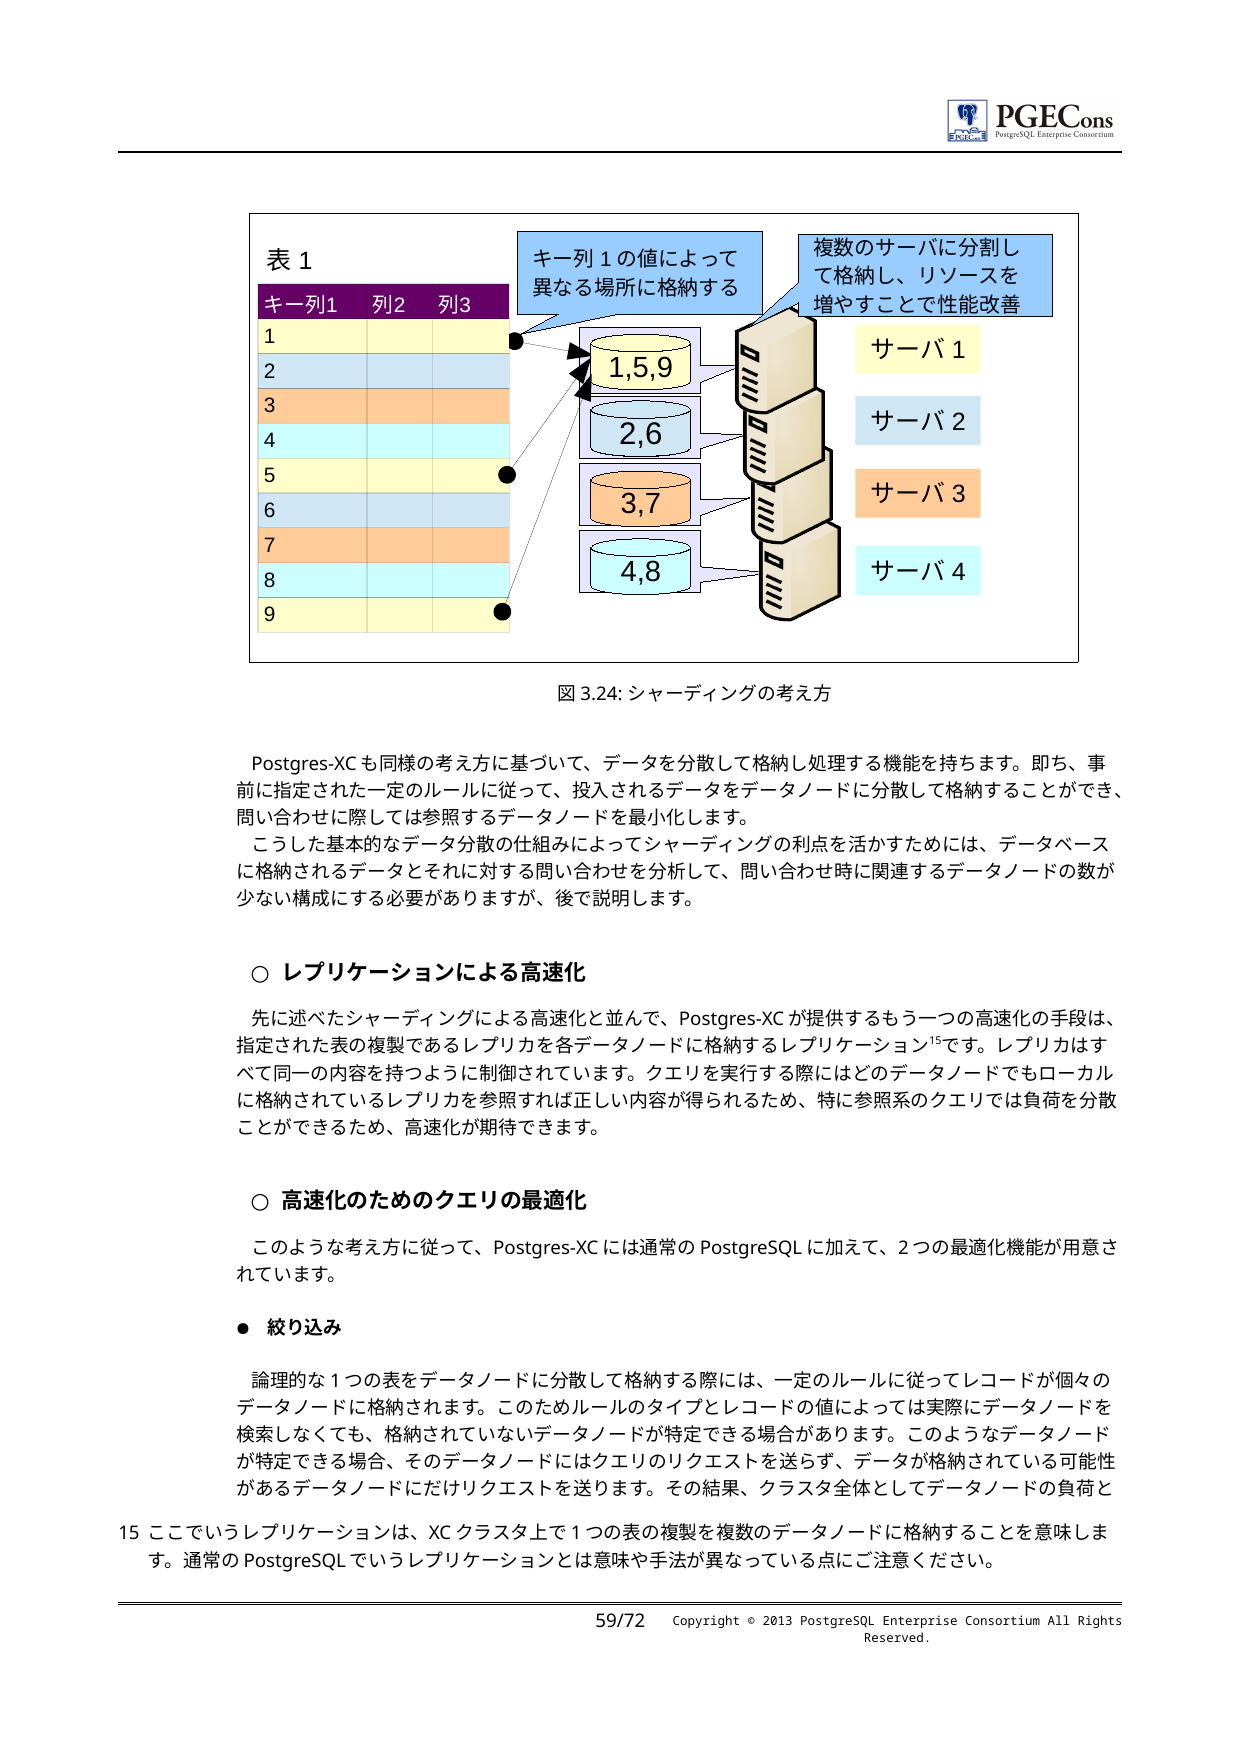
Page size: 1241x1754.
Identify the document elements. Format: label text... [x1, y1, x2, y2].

text 論理的な1つの表をデータノードに分散して格納する際には、一定のルールに従ってレコードが個々のデータノードに格納されます。このためルールのタイプとレコードの値によっては実際にデータノードを検索しなくても、格納されていないデータノードが特定できる場合があります。このようなデータノードが特定できる場合、そのデータノードにはクエリのリクエストを送らず、データが格納されている可能性があるデータノードにだけリクエストを送ります。その結果、クラスタ全体としてデータノードの負荷と [236, 1365, 1122, 1501]
text ここでいうレプリケーションは、XCクラスタ上で1つの表の複製を複数のデータノードに格納することを意味します。通常のPostgreSQLでいうレプリケーションとは意味や手法が異なっている点にご注意ください。 [118, 1518, 1122, 1572]
text 先に述べたシャーディングによる高速化と並んで、Postgres-XCが提供するもう一つの高速化の手段は、指定された表の複製であるレプリカを各データノードに格納するレプリケーションです。レプリカはすべて同一の内容を持つように制御されています。クエリを実行する際にはどのデータノードでもローカルに格納されているレプリカを参照すれば正しい内容が得られるため、特に参照系のクエリでは負荷を分散ことができるため、高速化が期待できます。 [236, 1004, 1122, 1140]
text こうした基本的なデータ分散の仕組みによってシャーディングの利点を活かすためには、データベースに格納されるデータとそれに対する問い合わせを分析して、問い合わせ時に関連するデータノードの数が少ない構成にする必要がありますが、後で説明します。 [236, 830, 1122, 911]
picture [941, 94, 1119, 147]
picture [725, 300, 850, 626]
text このような考え方に従って、Postgres-XCには通常のPostgreSQLに加えて、2つの最適化機能が用意されています。 [236, 1233, 1122, 1287]
text 図 3.24: シャーディングの考え方 [294, 234, 1096, 705]
subtitle レプリケーションによる高速化 [250, 954, 1122, 986]
text Postgres-XCも同様の考え方に基づいて、データを分散して格納し処理する機能を持ちます。即ち、事前に指定された一定のルールに従って、投入されるデータをデータノードに分散して格納することができ、問い合わせに際しては参照するデータノードを最小化します。 [236, 748, 1122, 830]
subtitle 高速化のためのクエリの最適化 [250, 1183, 1122, 1215]
list 絞り込み [193, 1312, 1122, 1340]
